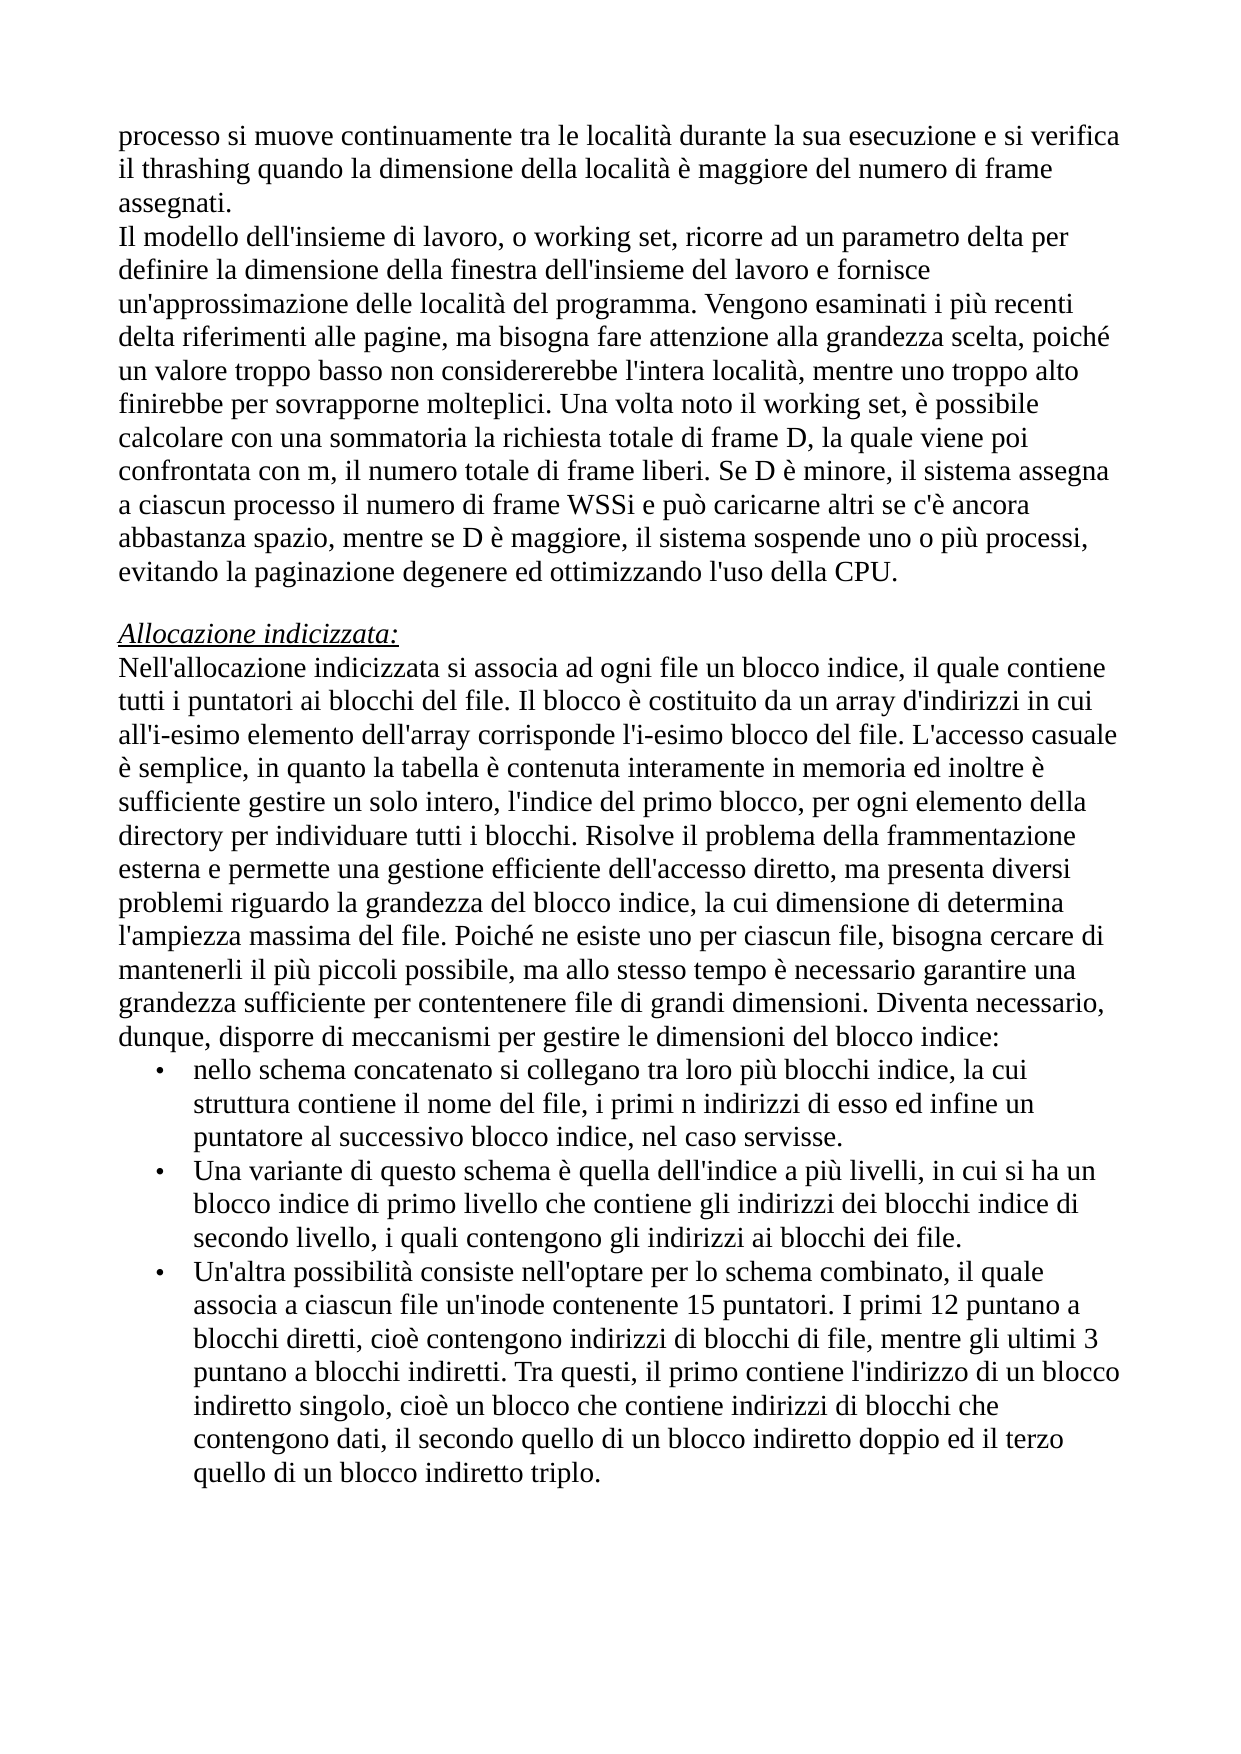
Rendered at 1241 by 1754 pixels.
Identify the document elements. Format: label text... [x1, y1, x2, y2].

list nello schema concatenato si collegano tra loro più blocchi indice, la cui struttura contiene il nome del file, i primi n indirizzi di esso ed infine un puntatore al successivo blocco indice, nel caso servisse. [156, 1052, 1122, 1153]
text Il modello dell'insieme di lavoro, o working set, ricorre ad un parametro delta per definire la dimensione della finestra dell'insieme del lavoro e fornisce un'approssimazione delle località del programma. Vengono esaminati i più recenti delta riferimenti alle pagine, ma bisogna fare attenzione alla grandezza scelta, poiché un valore troppo basso non considererebbe l'intera località, mentre uno troppo alto finirebbe per sovrapporne molteplici. Una volta noto il working set, è possibile calcolare con una sommatoria la richiesta totale di frame D, la quale viene poi confrontata con m, il numero totale di frame liberi. Se D è minore, il sistema assegna a ciascun processo il numero di frame WSSi e può caricarne altri se c'è ancora abbastanza spazio, mentre se D è maggiore, il sistema sospende uno o più processi, evitando la paginazione degenere ed ottimizzando l'uso della CPU. [118, 219, 1122, 588]
text Allocazione indicizzata: [118, 616, 1122, 650]
list Un'altra possibilità consiste nell'optare per lo schema combinato, il quale associa a ciascun file un'inode contenente 15 puntatori. I primi 12 puntano a blocchi diretti, cioè contengono indirizzi di blocchi di file, mentre gli ultimi 3 puntano a blocchi indiretti. Tra questi, il primo contiene l'indirizzo di un blocco indiretto singolo, cioè un blocco che contiene indirizzi di blocchi che contengono dati, il secondo quello di un blocco indiretto doppio ed il terzo quello di un blocco indiretto triplo. [156, 1254, 1122, 1488]
text Nell'allocazione indicizzata si associa ad ogni file un blocco indice, il quale contiene tutti i puntatori ai blocchi del file. Il blocco è costituito da un array d'indirizzi in cui all'i-esimo elemento dell'array corrisponde l'i-esimo blocco del file. L'accesso casuale è semplice, in quanto la tabella è contenuta interamente in memoria ed inoltre è sufficiente gestire un solo intero, l'indice del primo blocco, per ogni elemento della directory per individuare tutti i blocchi. Risolve il problema della frammentazione esterna e permette una gestione efficiente dell'accesso diretto, ma presenta diversi problemi riguardo la grandezza del blocco indice, la cui dimensione di determina l'ampiezza massima del file. Poiché ne esiste uno per ciascun file, bisogna cercare di mantenerli il più piccoli possibile, ma allo stesso tempo è necessario garantire una grandezza sufficiente per contentenere file di grandi dimensioni. Diventa necessario, dunque, disporre di meccanismi per gestire le dimensioni del blocco indice: [118, 650, 1122, 1052]
text processo si muove continuamente tra le località durante la sua esecuzione e si verifica il thrashing quando la dimensione della località è maggiore del numero di frame assegnati. [118, 118, 1122, 219]
list Una variante di questo schema è quella dell'indice a più livelli, in cui si ha un blocco indice di primo livello che contiene gli indirizzi dei blocchi indice di secondo livello, i quali contengono gli indirizzi ai blocchi dei file. [156, 1153, 1122, 1254]
